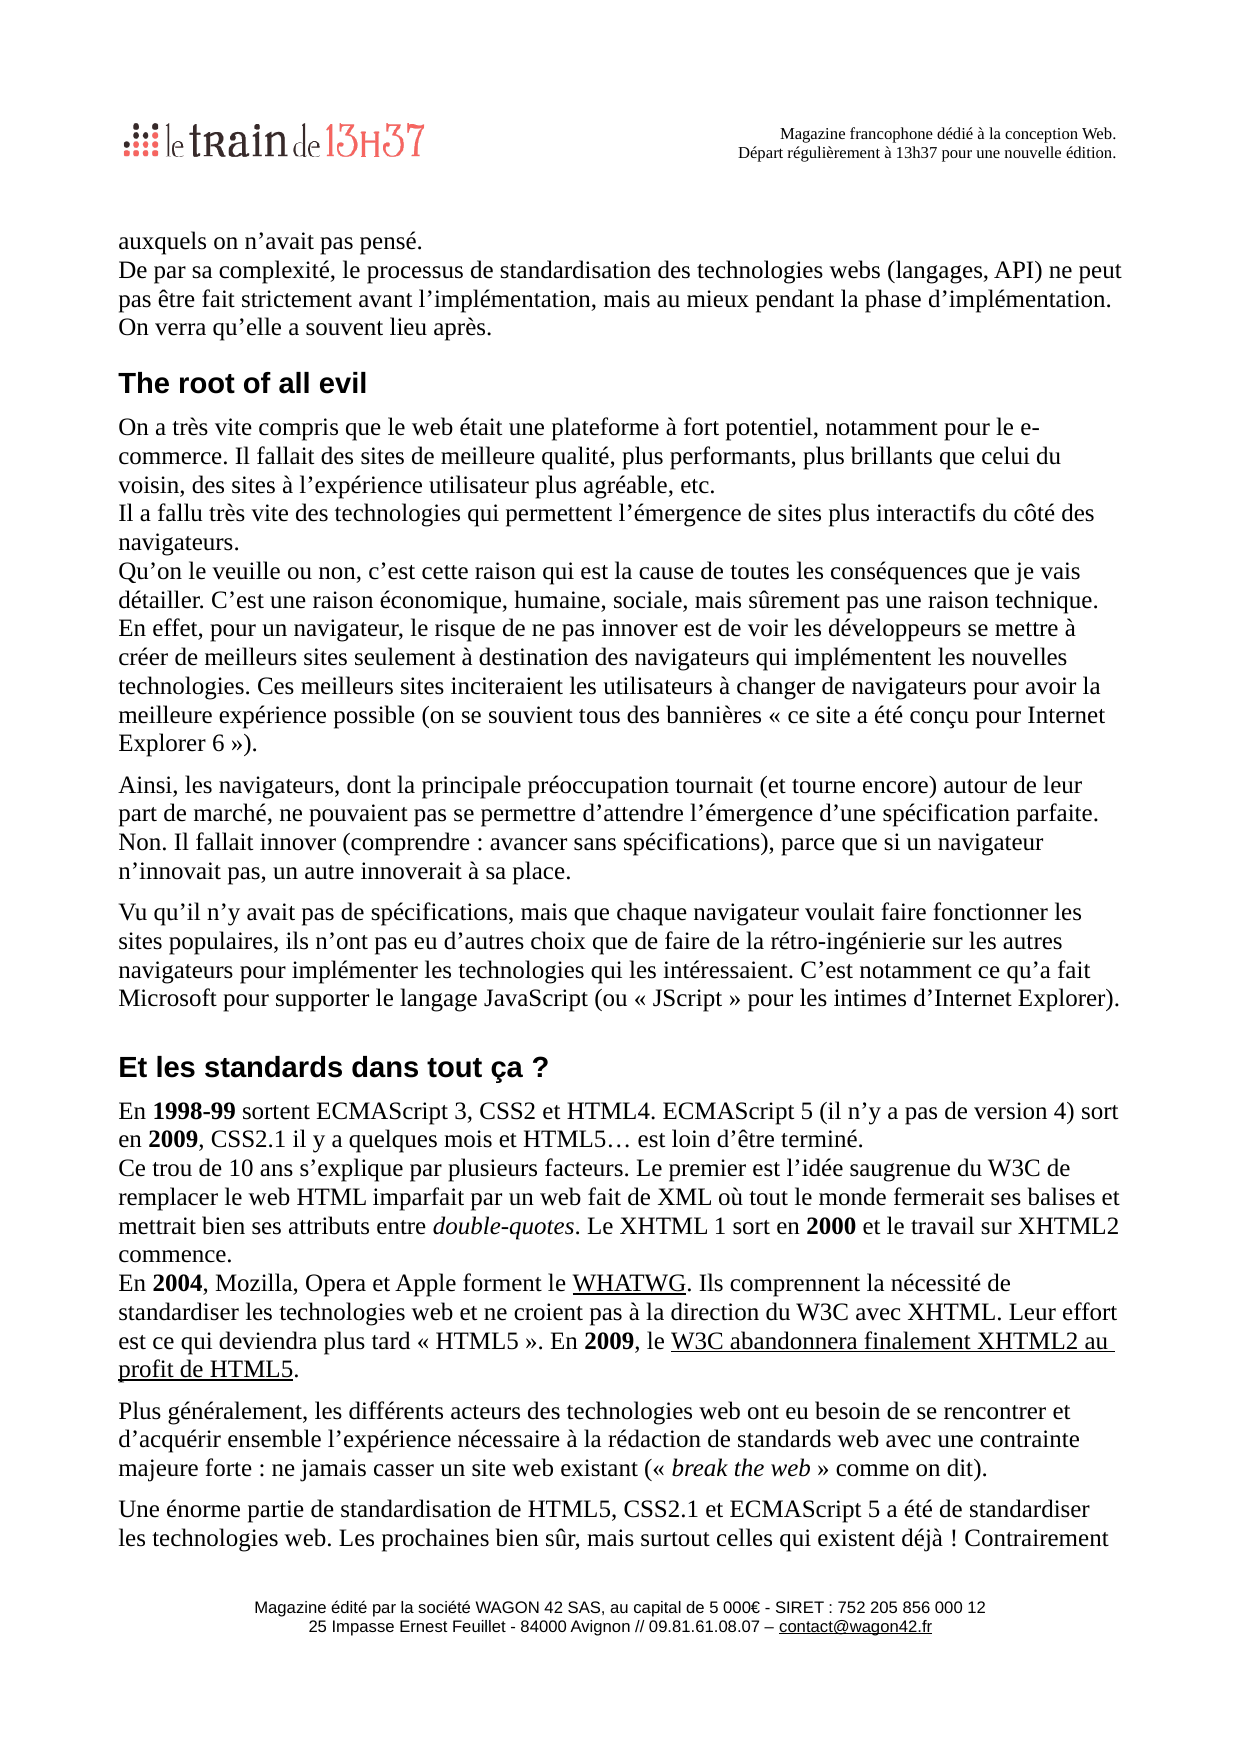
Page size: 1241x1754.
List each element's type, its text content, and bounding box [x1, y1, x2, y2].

text Vu qu’il n’y avait pas de spécifications, mais que chaque navigateur voulait faire fonctionner les sites populaires, ils n’ont pas eu d’autres choix que de faire de la rétro-ingénierie sur les autres navigateurs pour implémenter les technologies qui les intéressaient. C’est notamment ce qu’a fait Microsoft pour supporter le langage JavaScript (ou « JScript » pour les intimes d’Internet Explorer). [118, 897, 1122, 1012]
text En 1998-99 sortent ECMAScript 3, CSS2 et HTML4. ECMAScript 5 (il n’y a pas de version 4) sort en 2009, CSS2.1 il y a quelques mois et HTML5… est loin d’être terminé. [118, 1096, 1122, 1153]
text Ce trou de 10 ans s’explique par plusieurs facteurs. Le premier est l’idée saugrenue du W3C de remplacer le web HTML imparfait par un web fait de XML où tout le monde fermerait ses balises et mettrait bien ses attributs entre double-quotes. Le XHTML 1 sort en 2000 et le travail sur XHTML2 commence. En 2004, Mozilla, Opera et Apple forment le WHATWG. Ils comprennent la nécessité de standardiser les technologies web et ne croient pas à la direction du W3C avec XHTML. Leur effort est ce qui deviendra plus tard « HTML5 ». En 2009, le W3C abandonnera finalement XHTML2 au profit de HTML5. [118, 1153, 1122, 1383]
text En effet, pour un navigateur, le risque de ne pas innover est de voir les développeurs se mettre à créer de meilleurs sites seulement à destination des navigateurs qui implémentent les nouvelles technologies. Ces meilleurs sites inciteraient les utilisateurs à changer de navigateurs pour avoir la meilleure expérience possible (on se souvient tous des bannières « ce site a été conçu pour Internet Explorer 6 »). [118, 613, 1122, 757]
text auxquels on n’avait pas pensé. De par sa complexité, le processus de standardisation des technologies webs (langages, API) ne peut pas être fait strictement avant l’implémentation, mais au mieux pendant la phase d’implémentation. On verra qu’elle a souvent lieu après. [118, 226, 1122, 341]
text Ainsi, les navigateurs, dont la principale préoccupation tournait (et tourne encore) autour de leur part de marché, ne pouvaient pas se permettre d’attendre l’émergence d’une spécification parfaite. Non. Il fallait innover (comprendre : avancer sans spécifications), parce que si un navigateur n’innovait pas, un autre innoverait à sa place. [118, 770, 1122, 885]
text Une énorme partie de standardisation de HTML5, CSS2.1 et ECMAScript 5 a été de standardiser les technologies web. Les prochaines bien sûr, mais surtout celles qui existent déjà ! Contrairement [118, 1494, 1122, 1552]
picture [123, 123, 425, 157]
subtitle Et les standards dans tout ça ? [118, 1050, 1122, 1083]
subtitle The root of all evil [118, 366, 1122, 400]
text On a très vite compris que le web était une plateforme à fort potentiel, notamment pour le e-commerce. Il fallait des sites de meilleure qualité, plus performants, plus brillants que celui du voisin, des sites à l’expérience utilisateur plus agréable, etc. Il a fallu très vite des technologies qui permettent l’émergence de sites plus interactifs du côté des navigateurs. Qu’on le veuille ou non, c’est cette raison qui est la cause de toutes les conséquences que je vais détailler. C’est une raison économique, humaine, sociale, mais sûrement pas une raison technique. [118, 412, 1122, 613]
text Plus généralement, les différents acteurs des technologies web ont eu besoin de se rencontrer et d’acquérir ensemble l’expérience nécessaire à la rédaction de standards web avec une contrainte majeure forte : ne jamais casser un site web existant (« break the web » comme on dit). [118, 1396, 1122, 1482]
